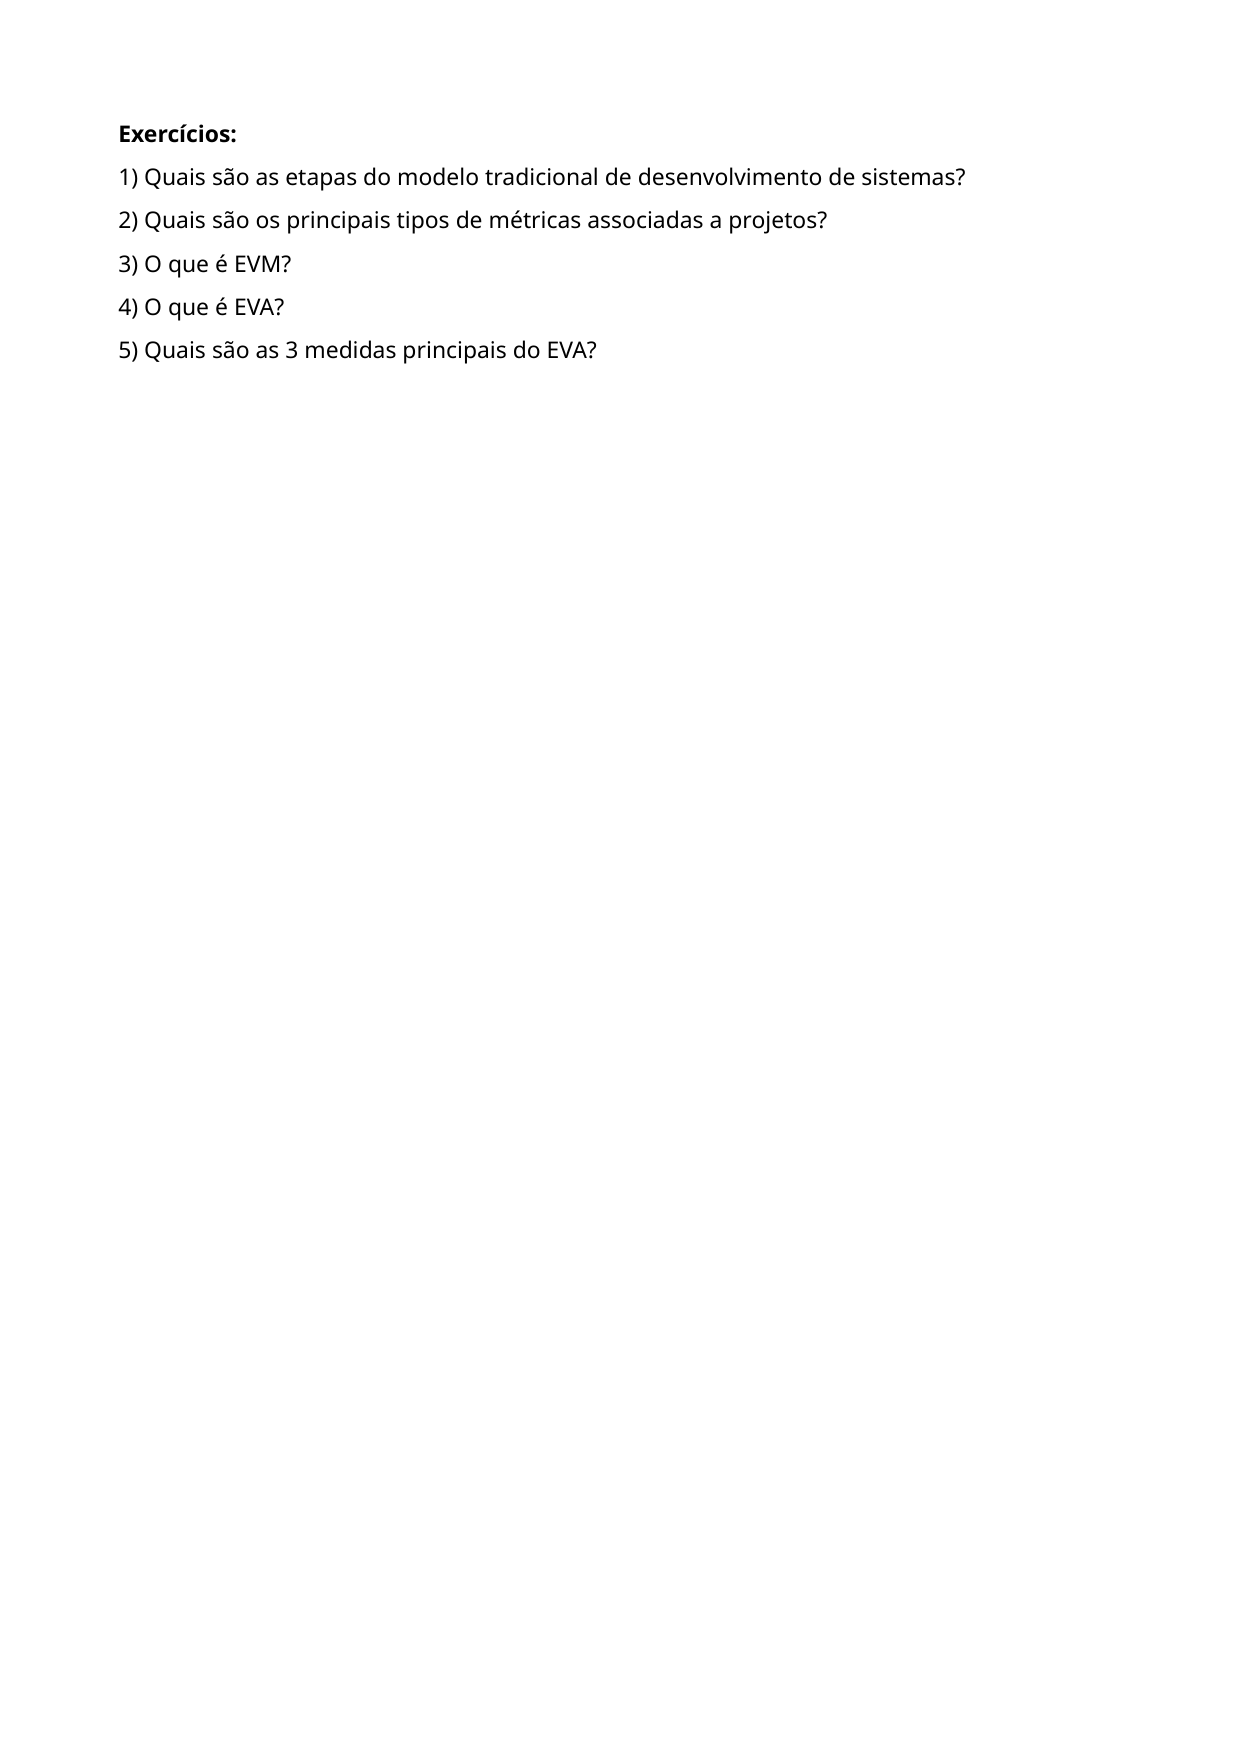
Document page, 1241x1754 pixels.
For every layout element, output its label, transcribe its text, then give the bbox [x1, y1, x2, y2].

text 2) Quais são os principais tipos de métricas associadas a projetos? [118, 204, 1122, 236]
text 5) Quais são as 3 medidas principais do EVA? [118, 334, 1122, 365]
text 4) O que é EVA? [118, 291, 1122, 322]
text Exercícios: [118, 118, 1122, 149]
text 3) O que é EVM? [118, 247, 1122, 279]
text 1) Quais são as etapas do modelo tradicional de desenvolvimento de sistemas? [118, 161, 1122, 192]
